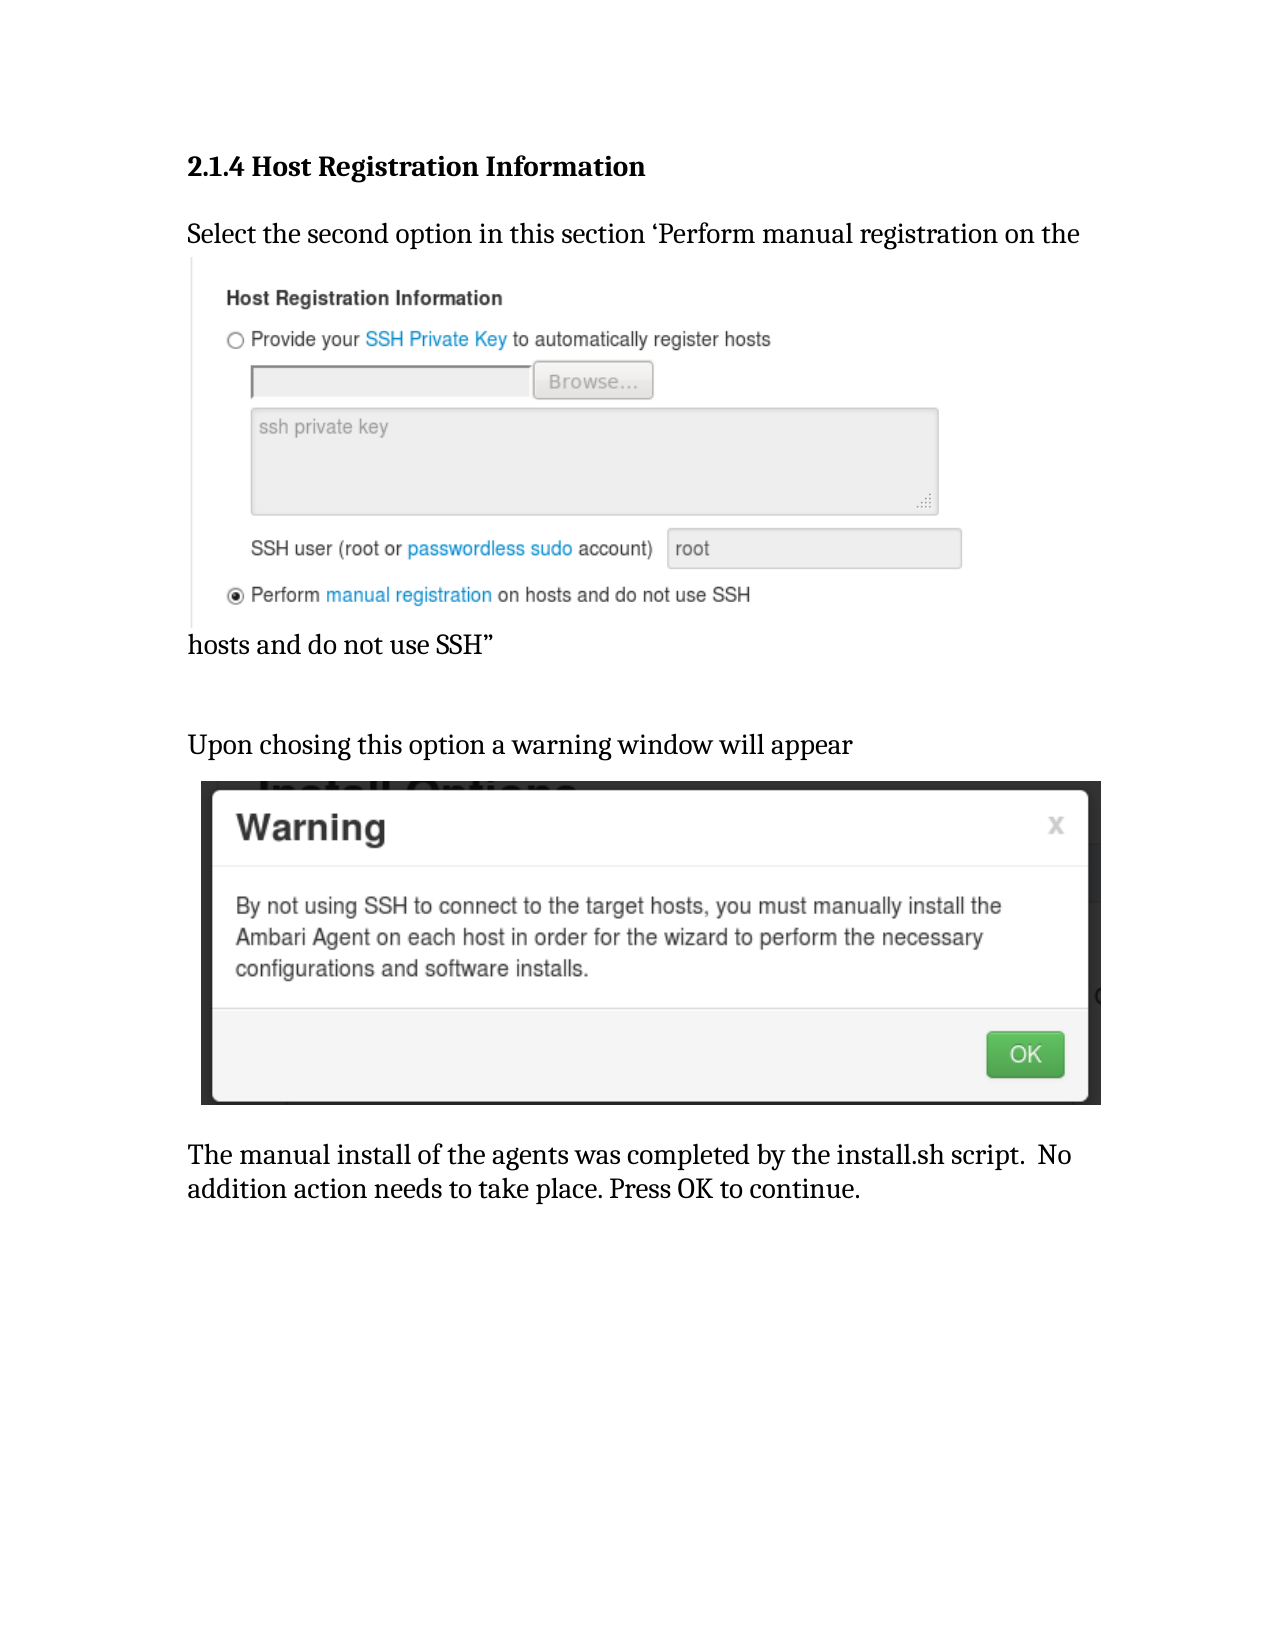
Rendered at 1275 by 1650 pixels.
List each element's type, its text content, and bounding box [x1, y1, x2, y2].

picture [201, 781, 1101, 1105]
text The manual install of the agents was completed by the install.sh script. No addition action needs to take place. Press OK to continue. [187, 1138, 1087, 1206]
picture [180, 257, 1081, 628]
text Select the second option in this section ‘Perform manual registration on the hosts and do not use SSH” [187, 217, 1087, 661]
text Upon chosing this option a warning window will appear [187, 728, 1087, 762]
text 2.1.4 Host Registration Information [187, 150, 1087, 183]
